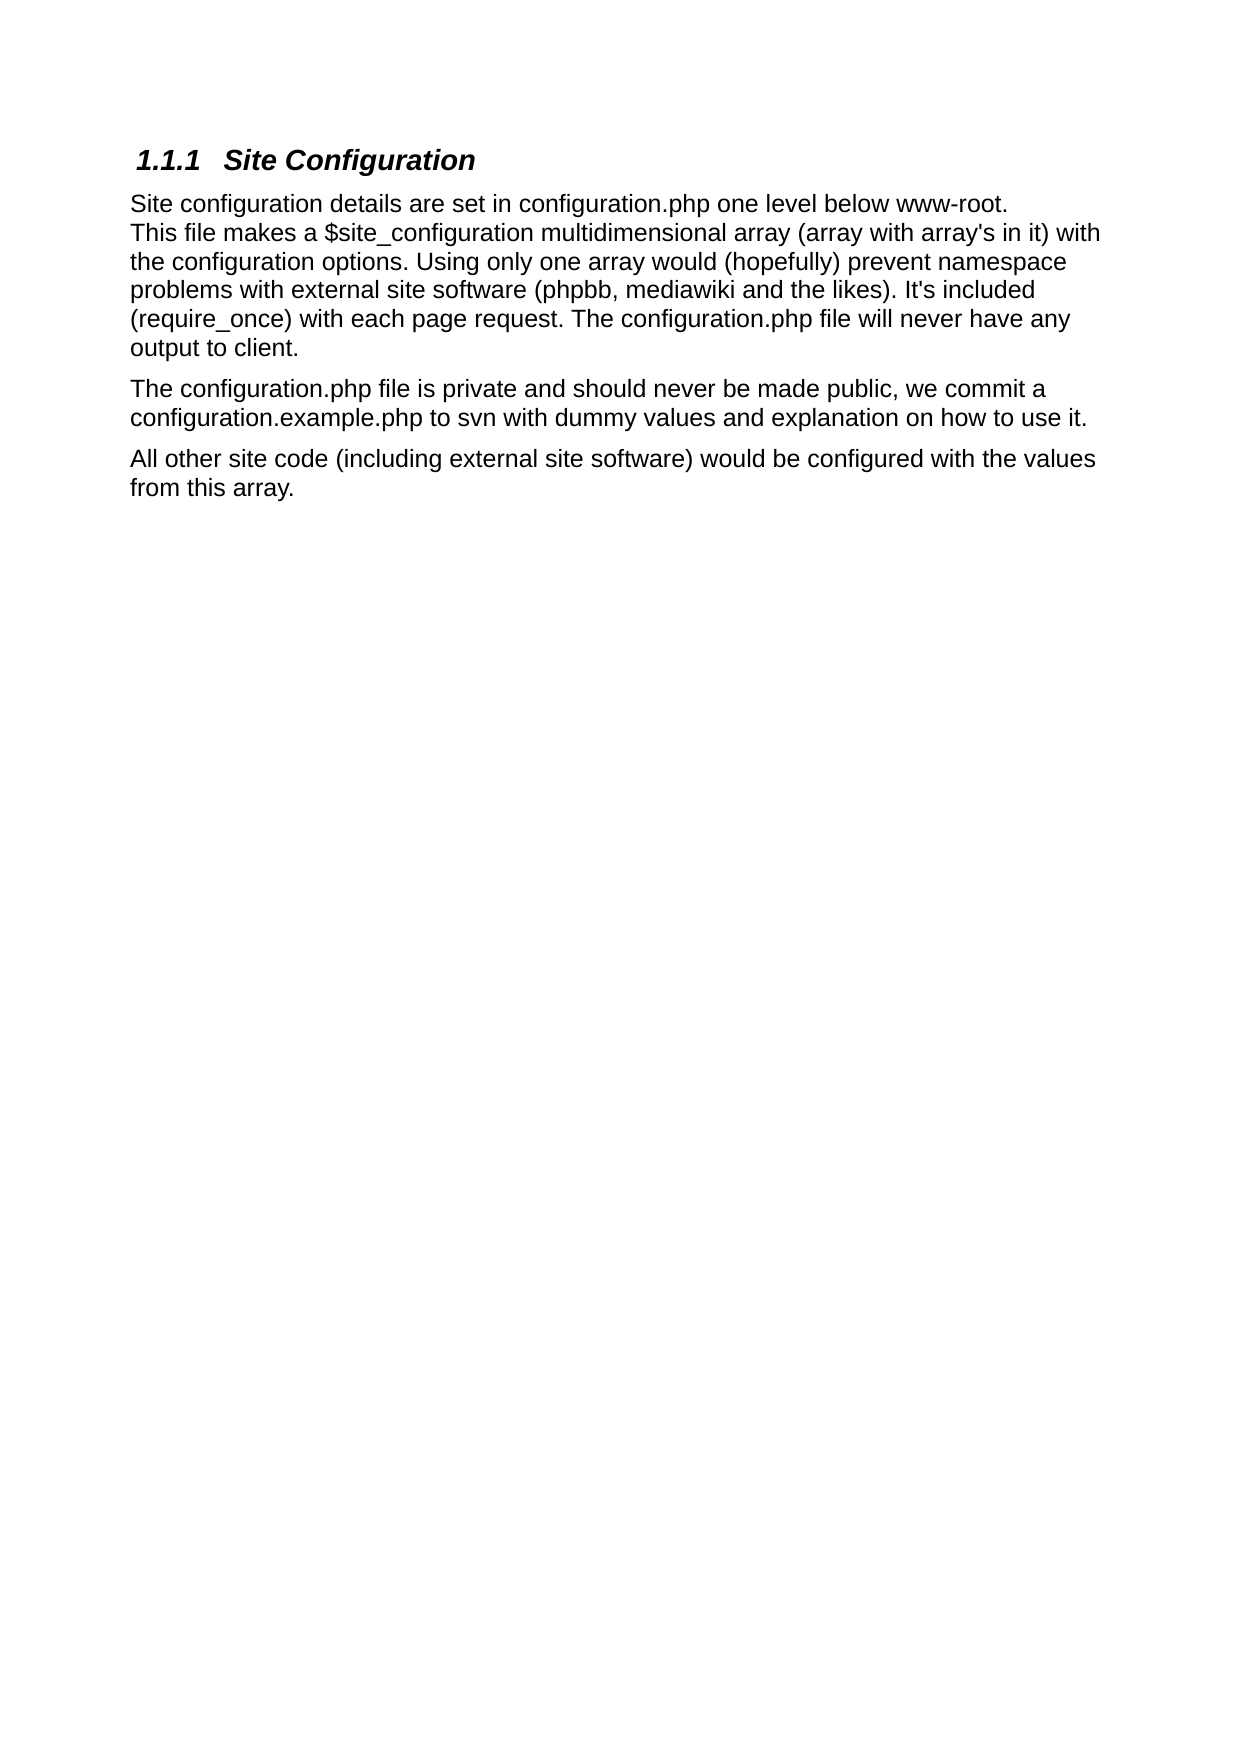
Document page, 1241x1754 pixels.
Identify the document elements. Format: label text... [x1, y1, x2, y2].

subtitle Site Configuration [136, 143, 1122, 177]
text All other site code (including external site software) would be configured with the values from this array. [130, 444, 1122, 502]
text Site configuration details are set in configuration.php one level below www-root. This file makes a $site_configuration multidimensional array (array with array's in it) with the configuration options. Using only one array would (hopefully) prevent namespace problems with external site software (phpbb, mediawiki and the likes). It's included (require_once) with each page request. The configuration.php file will never have any output to client. [130, 189, 1122, 362]
text The configuration.php file is private and should never be made public, we commit a configuration.example.php to svn with dummy values and explanation on how to use it. [130, 374, 1122, 432]
